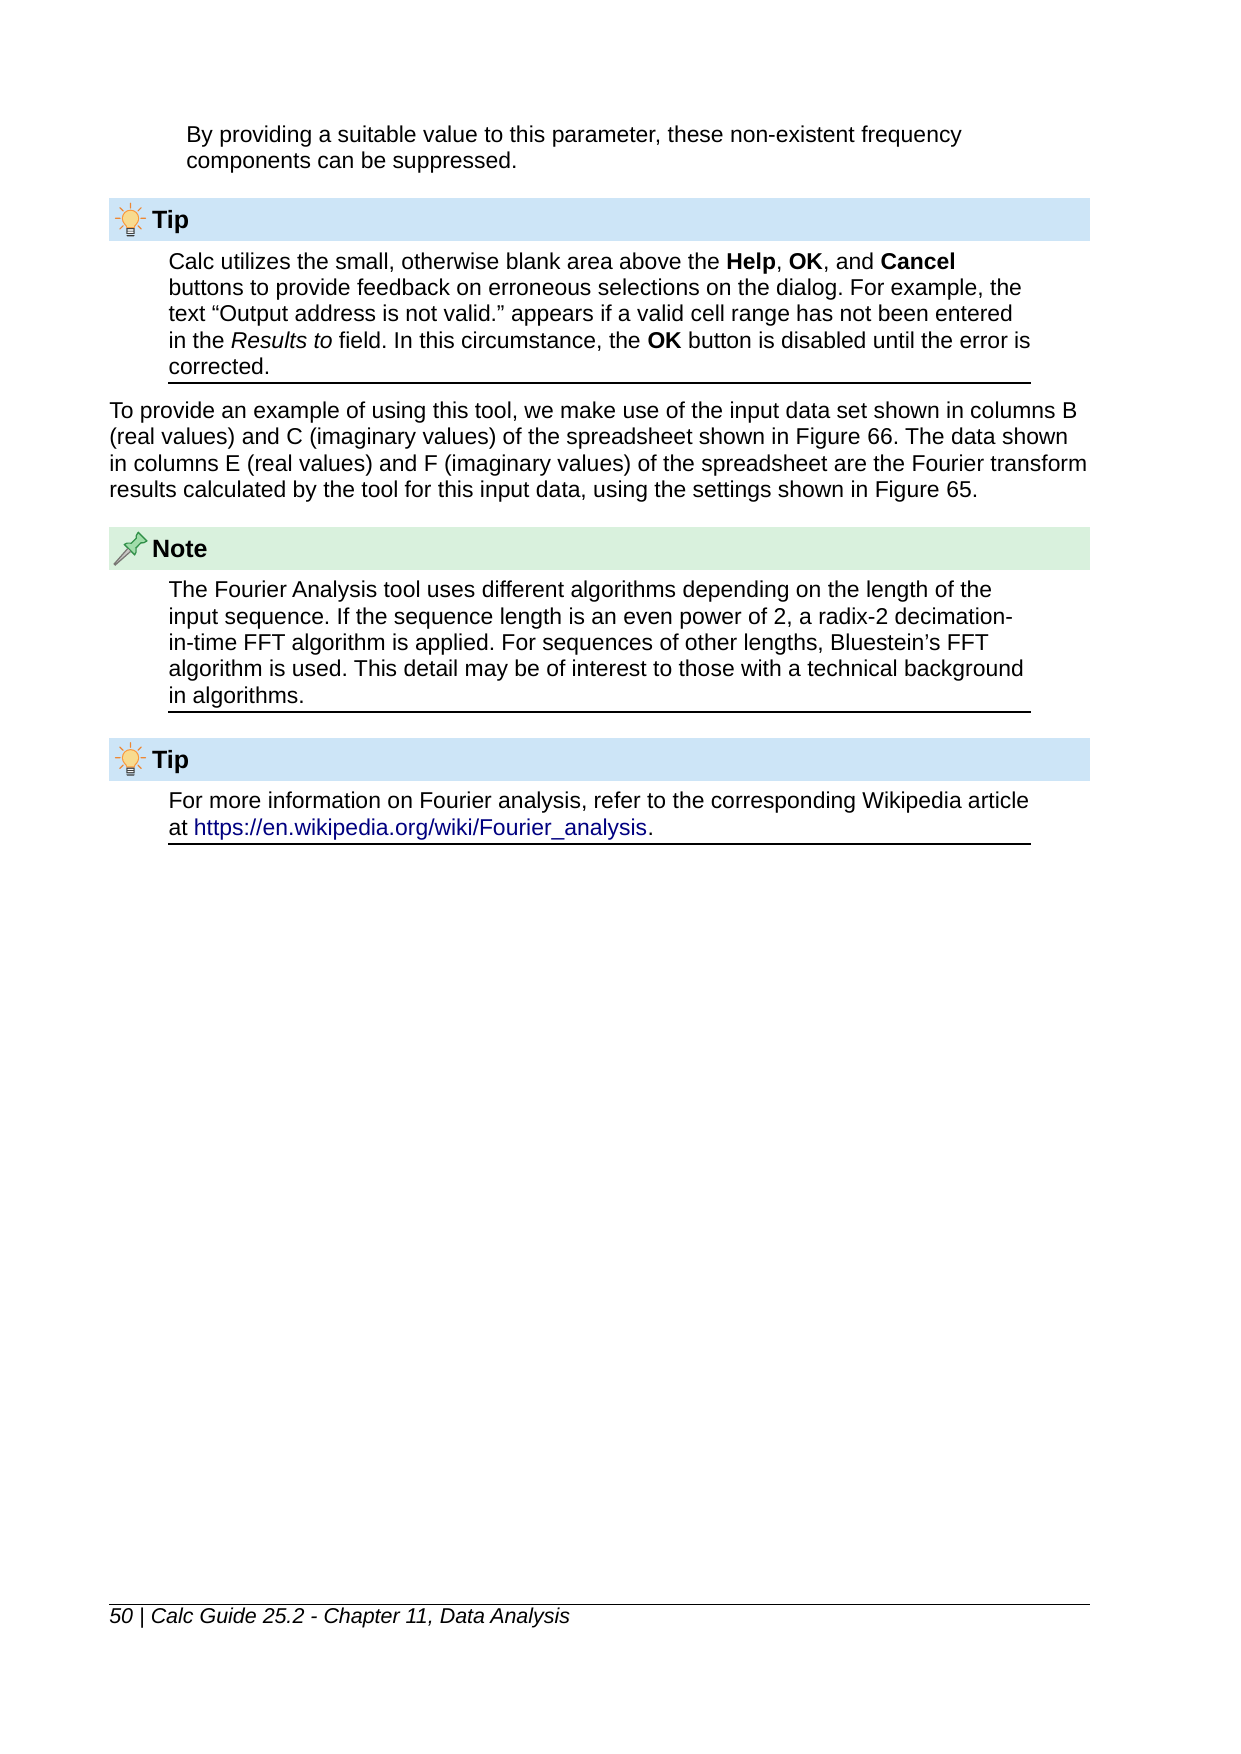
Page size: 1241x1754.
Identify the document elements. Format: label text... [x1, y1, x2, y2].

text The Fourier Analysis tool uses different algorithms depending on the length of the input sequence. If the sequence length is an even power of 2, a radix-2 decimation-in-time FFT algorithm is applied. For sequences of other lengths, Bluestein’s FFT algorithm is used. This detail may be of interest to those with a technical background in algorithms. [168, 576, 1031, 711]
text To provide an example of using this tool, we make use of the input data set shown in columns B (real values) and C (imaginary values) of the spreadsheet shown in Figure 66. The data shown in columns E (real values) and F (imaginary values) of the spreadsheet are the Fourier transform results calculated by the tool for this input data, using the settings shown in Figure 65. [109, 397, 1090, 502]
subtitle Note [109, 527, 1090, 570]
subtitle Tip [109, 198, 1090, 241]
text By providing a suitable value to this parameter, these non-existent frequency components can be suppressed. [186, 121, 1090, 174]
subtitle Tip [109, 738, 1090, 781]
text Calc utilizes the small, otherwise blank area above the Help, OK, and Cancel buttons to provide feedback on erroneous selections on the dialog. For example, the text “Output address is not valid.” appears if a valid cell range has not been entered in the Results to field. In this circumstance, the OK button is disabled until the error is corrected. [168, 248, 1031, 382]
text For more information on Fourier analysis, refer to the corresponding Wikipedia article at https://en.wikipedia.org/wiki/Fourier_analysis. [168, 787, 1031, 843]
